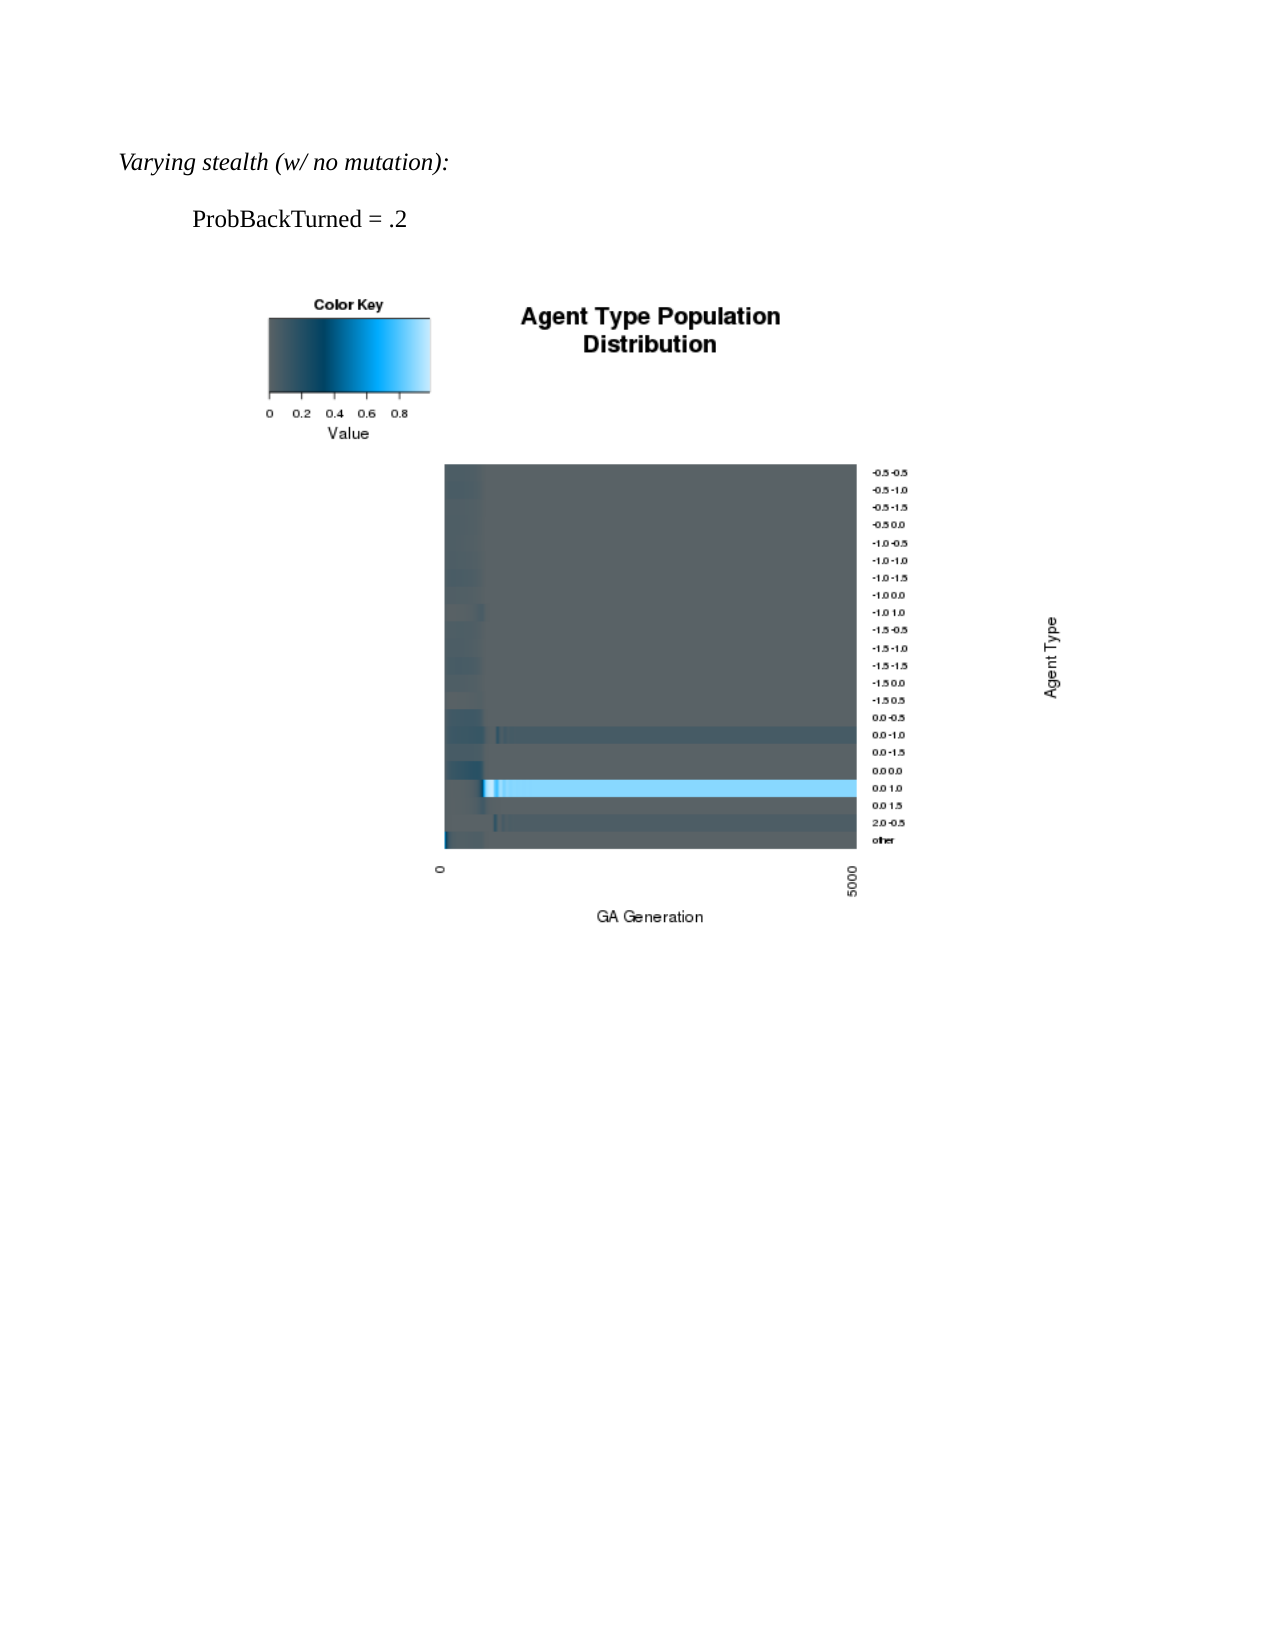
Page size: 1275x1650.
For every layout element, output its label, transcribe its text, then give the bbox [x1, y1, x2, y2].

picture [212, 290, 1063, 929]
text Varying stealth (w/ no mutation): [118, 147, 1157, 176]
text ProbBackTurned = .2 [118, 204, 1157, 233]
